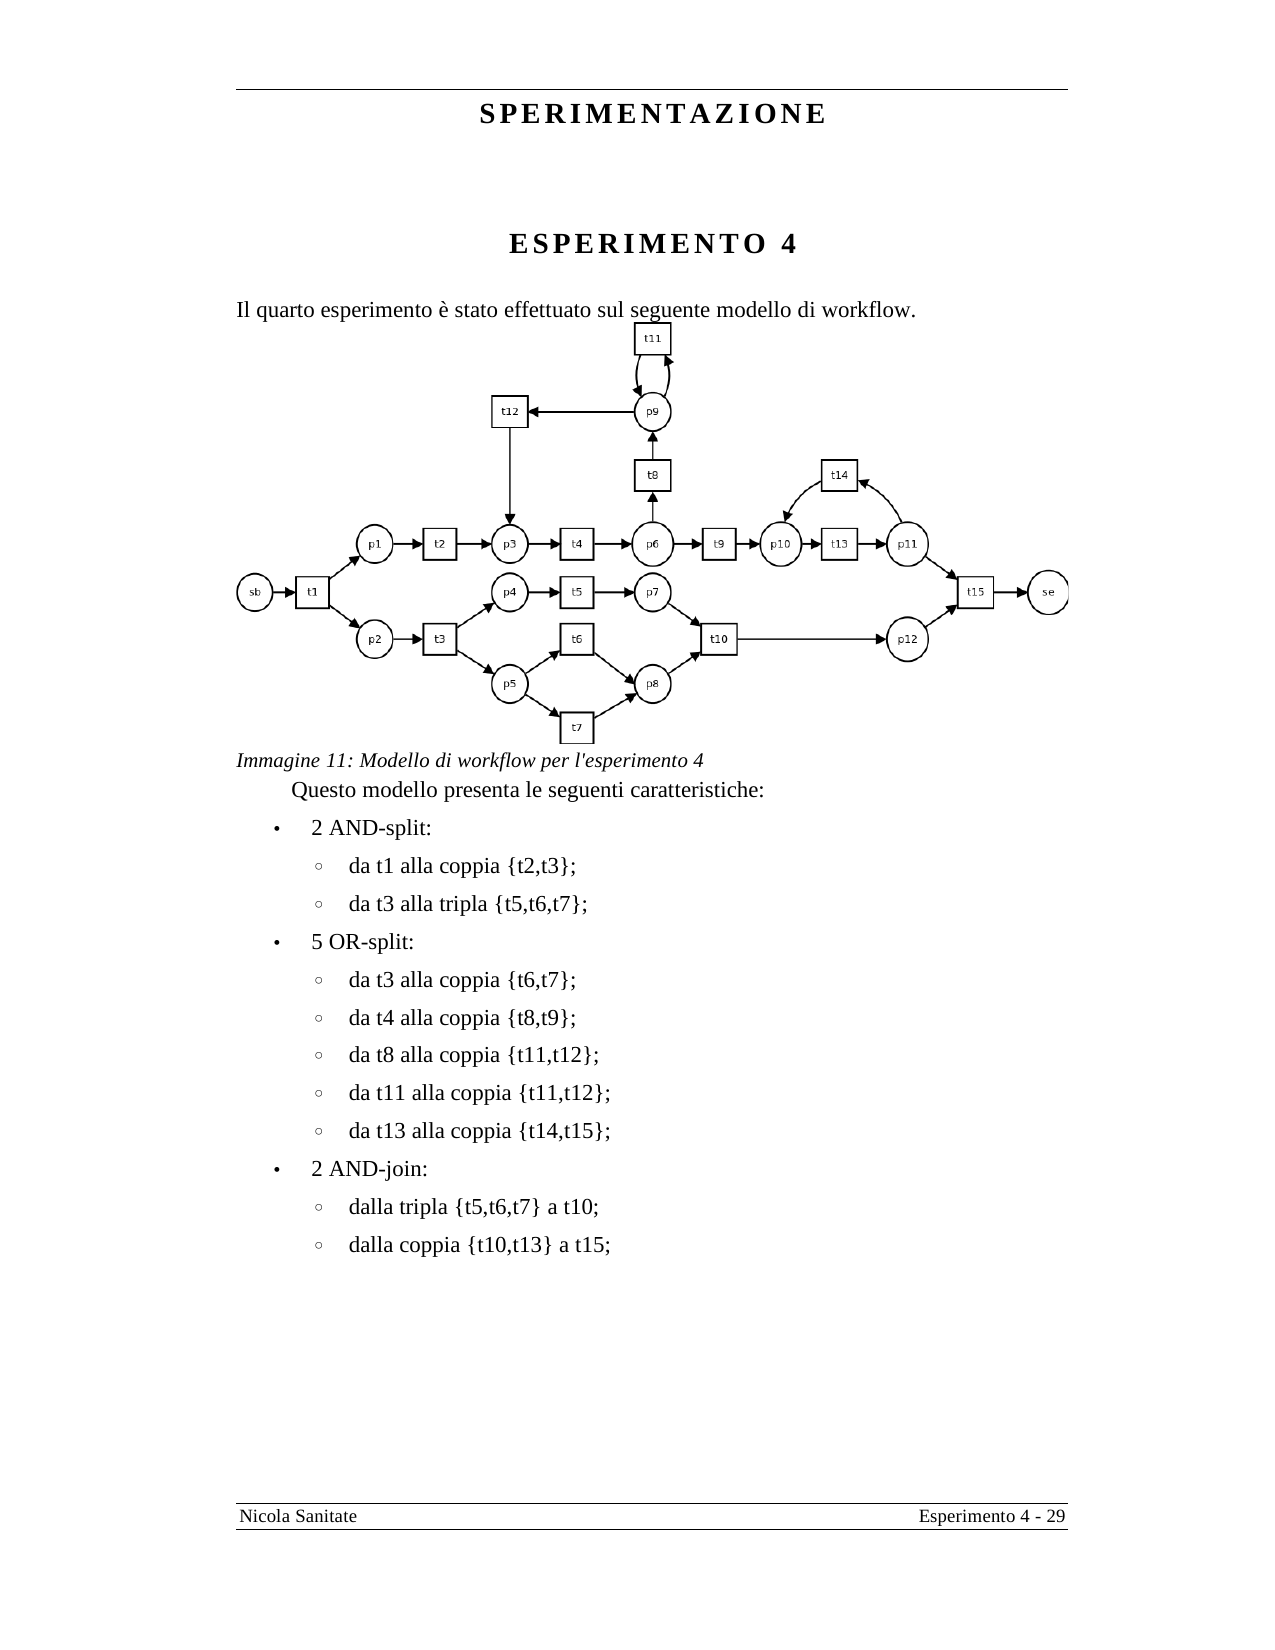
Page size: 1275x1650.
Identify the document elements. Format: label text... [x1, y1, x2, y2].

list da t4 alla coppia {t8,t9}; [311, 1004, 1068, 1030]
list da t3 alla tripla {t5,t6,t7}; [311, 891, 1068, 916]
list 2 AND-join: [274, 1156, 1068, 1182]
picture [236, 322, 1069, 744]
text Il quarto esperimento è stato effettuato sul seguente modello di workflow. [236, 297, 1068, 322]
list 5 OR-split: [274, 929, 1068, 954]
list da t3 alla coppia {t6,t7}; [311, 967, 1068, 992]
subtitle Esperimento 4 [236, 227, 1068, 260]
text Questo modello presenta le seguenti caratteristiche: [236, 772, 1068, 802]
list da t11 alla coppia {t11,t12}; [311, 1080, 1068, 1106]
list dalla coppia {t10,t13} a t15; [311, 1232, 1068, 1257]
list da t8 alla coppia {t11,t12}; [311, 1042, 1068, 1068]
text Immagine 11: Modello di workflow per l'esperimento 4 [236, 744, 1068, 772]
list dalla tripla {t5,t6,t7} a t10; [311, 1194, 1068, 1219]
list da t13 alla coppia {t14,t15}; [311, 1118, 1068, 1144]
list da t1 alla coppia {t2,t3}; [311, 853, 1068, 878]
list 2 AND-split: [274, 815, 1068, 840]
